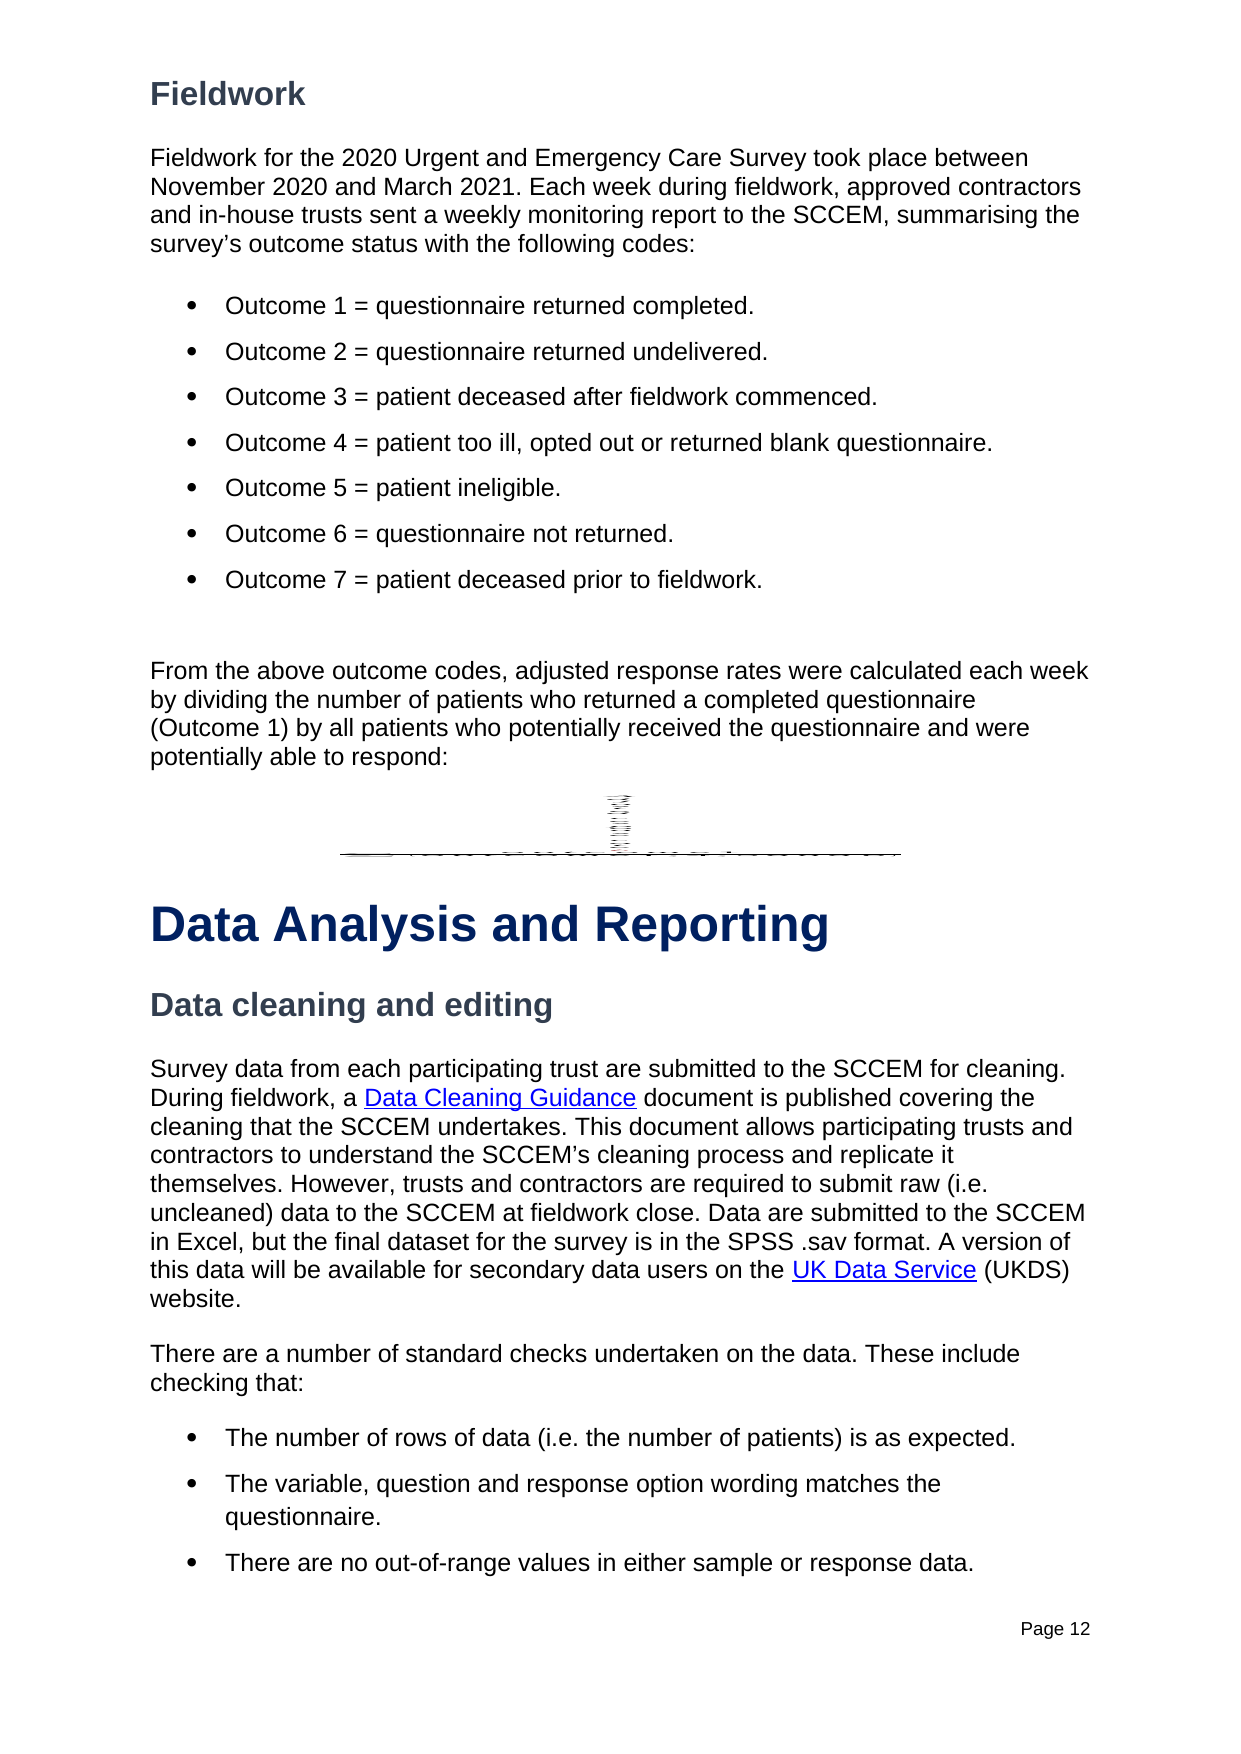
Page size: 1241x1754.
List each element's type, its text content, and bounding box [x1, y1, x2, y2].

list Outcome 1 = questionnaire returned completed. [187, 291, 1090, 320]
list Outcome 7 = patient deceased prior to fieldwork. [187, 565, 1090, 593]
list Outcome 4 = patient too ill, opted out or returned blank questionnaire. [187, 428, 1090, 457]
list Outcome 6 = questionnaire not returned. [187, 519, 1090, 548]
text Survey data from each participating trust are submitted to the SCCEM for cleaning. During fieldwork, a Data Cleaning Guidance document is published covering the cleaning that the SCCEM undertakes. This document allows participating trusts and contractors to understand the SCCEM’s cleaning process and replicate it themselves. However, trusts and contractors are required to submit raw (i.e. uncleaned) data to the SCCEM at fieldwork close. Data are submitted to the SCCEM in Excel, but the final dataset for the survey is in the SPSS .sav format. A version of this data will be available for secondary data users on the UK Data Service (UKDS) website. [150, 1054, 1090, 1313]
list The variable, question and response option wording matches the questionnaire. [187, 1469, 1090, 1531]
list Outcome 3 = patient deceased after fieldwork commenced. [187, 382, 1090, 411]
text From the above outcome codes, adjusted response rates were calculated each week by dividing the number of patients who returned a completed questionnaire (Outcome 1) by all patients who potentially received the questionnaire and were potentially able to respond: [150, 656, 1090, 771]
list Outcome 5 = patient ineligible. [187, 473, 1090, 502]
subtitle Data Analysis and Reporting [150, 894, 1090, 952]
list There are no out-of-range values in either sample or response data. [187, 1547, 1090, 1576]
list The number of rows of data (i.e. the number of patients) is as expected. [187, 1423, 1090, 1452]
list Outcome 2 = questionnaire returned undelivered. [187, 337, 1090, 365]
text There are a number of standard checks undertaken on the data. These include checking that: [150, 1339, 1090, 1397]
subtitle Data cleaning and editing [150, 985, 1090, 1023]
subtitle Fieldwork [150, 74, 1090, 112]
text Fieldwork for the 2020 Urgent and Emergency Care Survey took place between November 2020 and March 2021. Each week during fieldwork, approved contractors and in-house trusts sent a weekly monitoring report to the SCCEM, summarising the survey’s outcome status with the following codes: [150, 143, 1090, 258]
